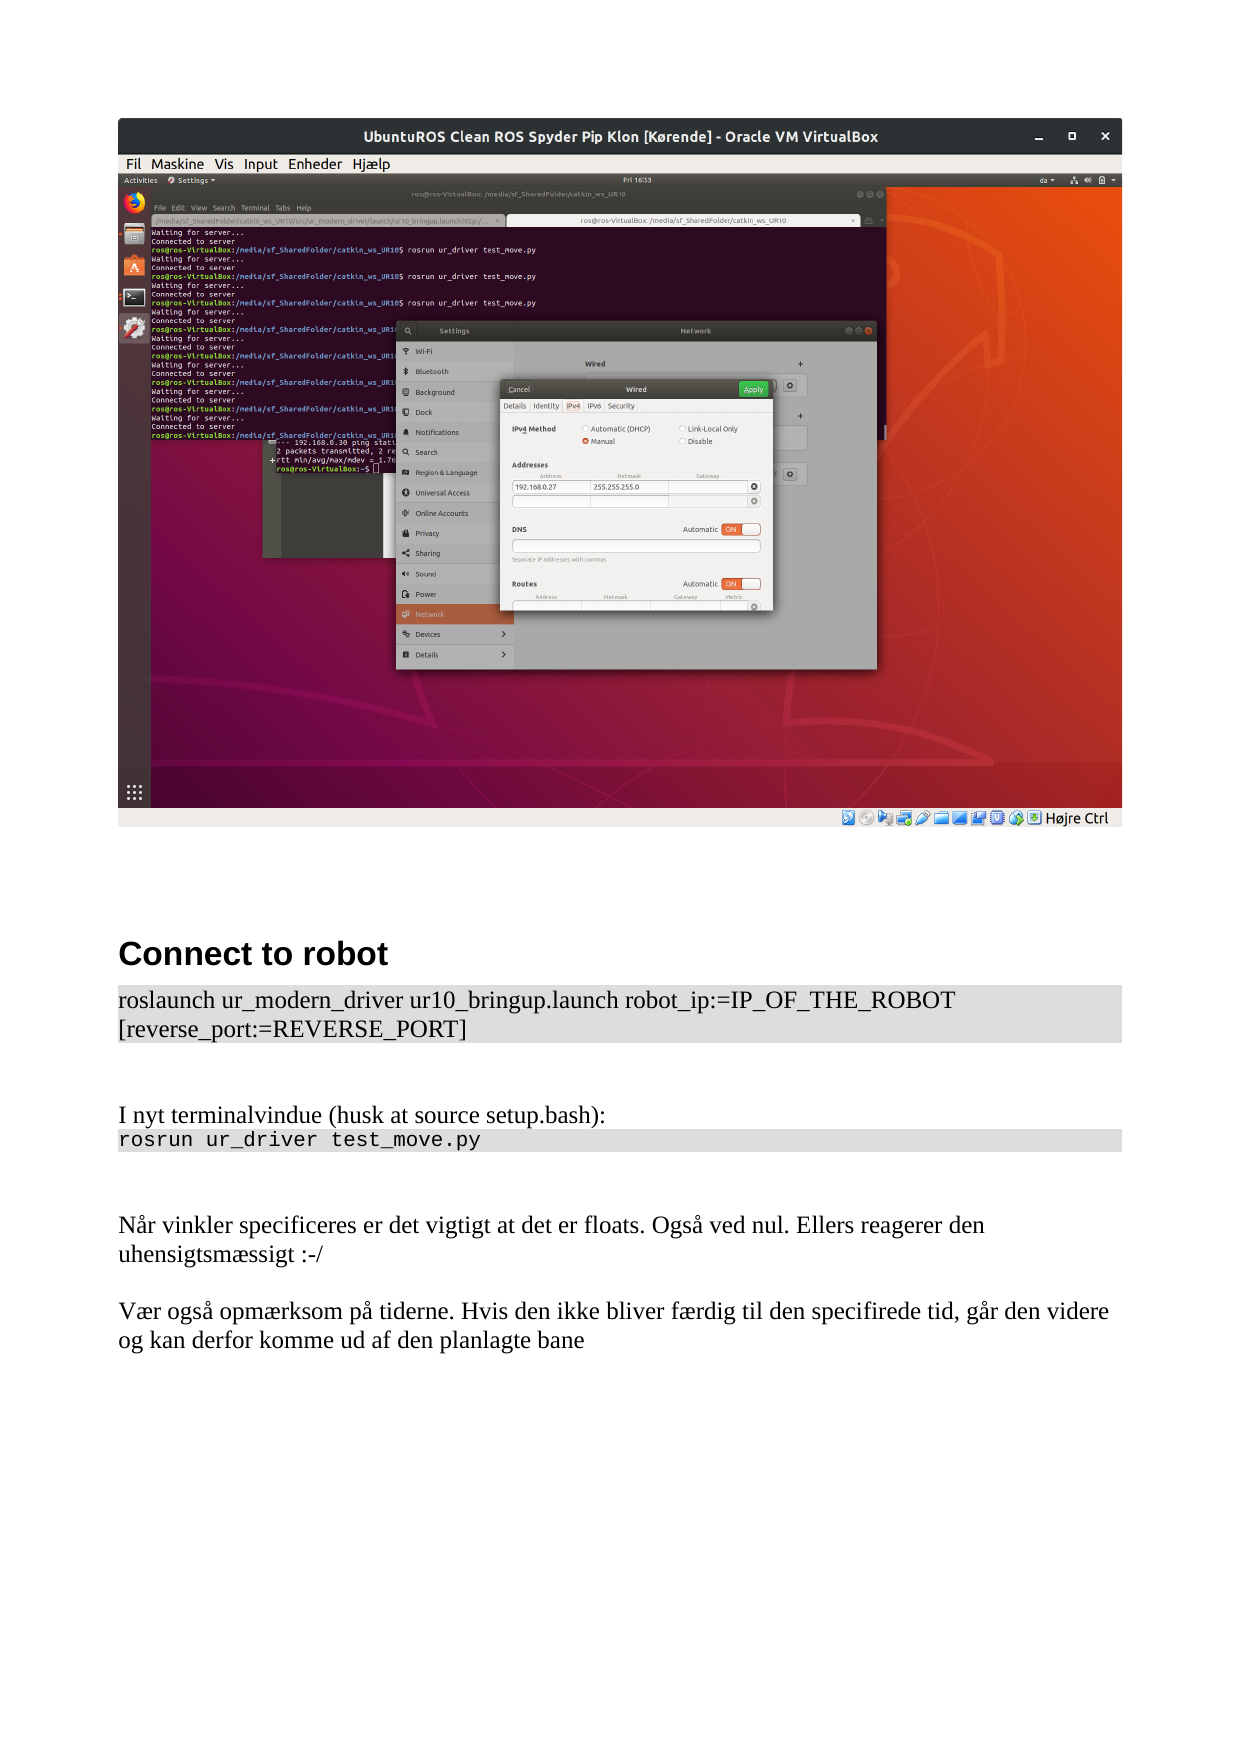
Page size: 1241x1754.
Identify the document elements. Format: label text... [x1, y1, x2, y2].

subtitle Connect to robot [118, 934, 1122, 973]
picture [118, 118, 1123, 827]
text I nyt terminalvindue (husk at source setup.bash): [118, 1100, 1122, 1129]
text rosrun ur_driver test_move.py [118, 1129, 1122, 1152]
text Vær også opmærksom på tiderne. Hvis den ikke bliver færdig til den specifirede tid, går den videre og kan derfor komme ud af den planlagte bane [118, 1296, 1122, 1354]
text roslaunch ur_modern_driver ur10_bringup.launch robot_ip:=IP_OF_THE_ROBOT [reverse_port:=REVERSE_PORT] [118, 985, 1122, 1043]
text Når vinkler specificeres er det vigtigt at det er floats. Også ved nul. Ellers reagerer den uhensigtsmæssigt :-/ [118, 1210, 1122, 1267]
